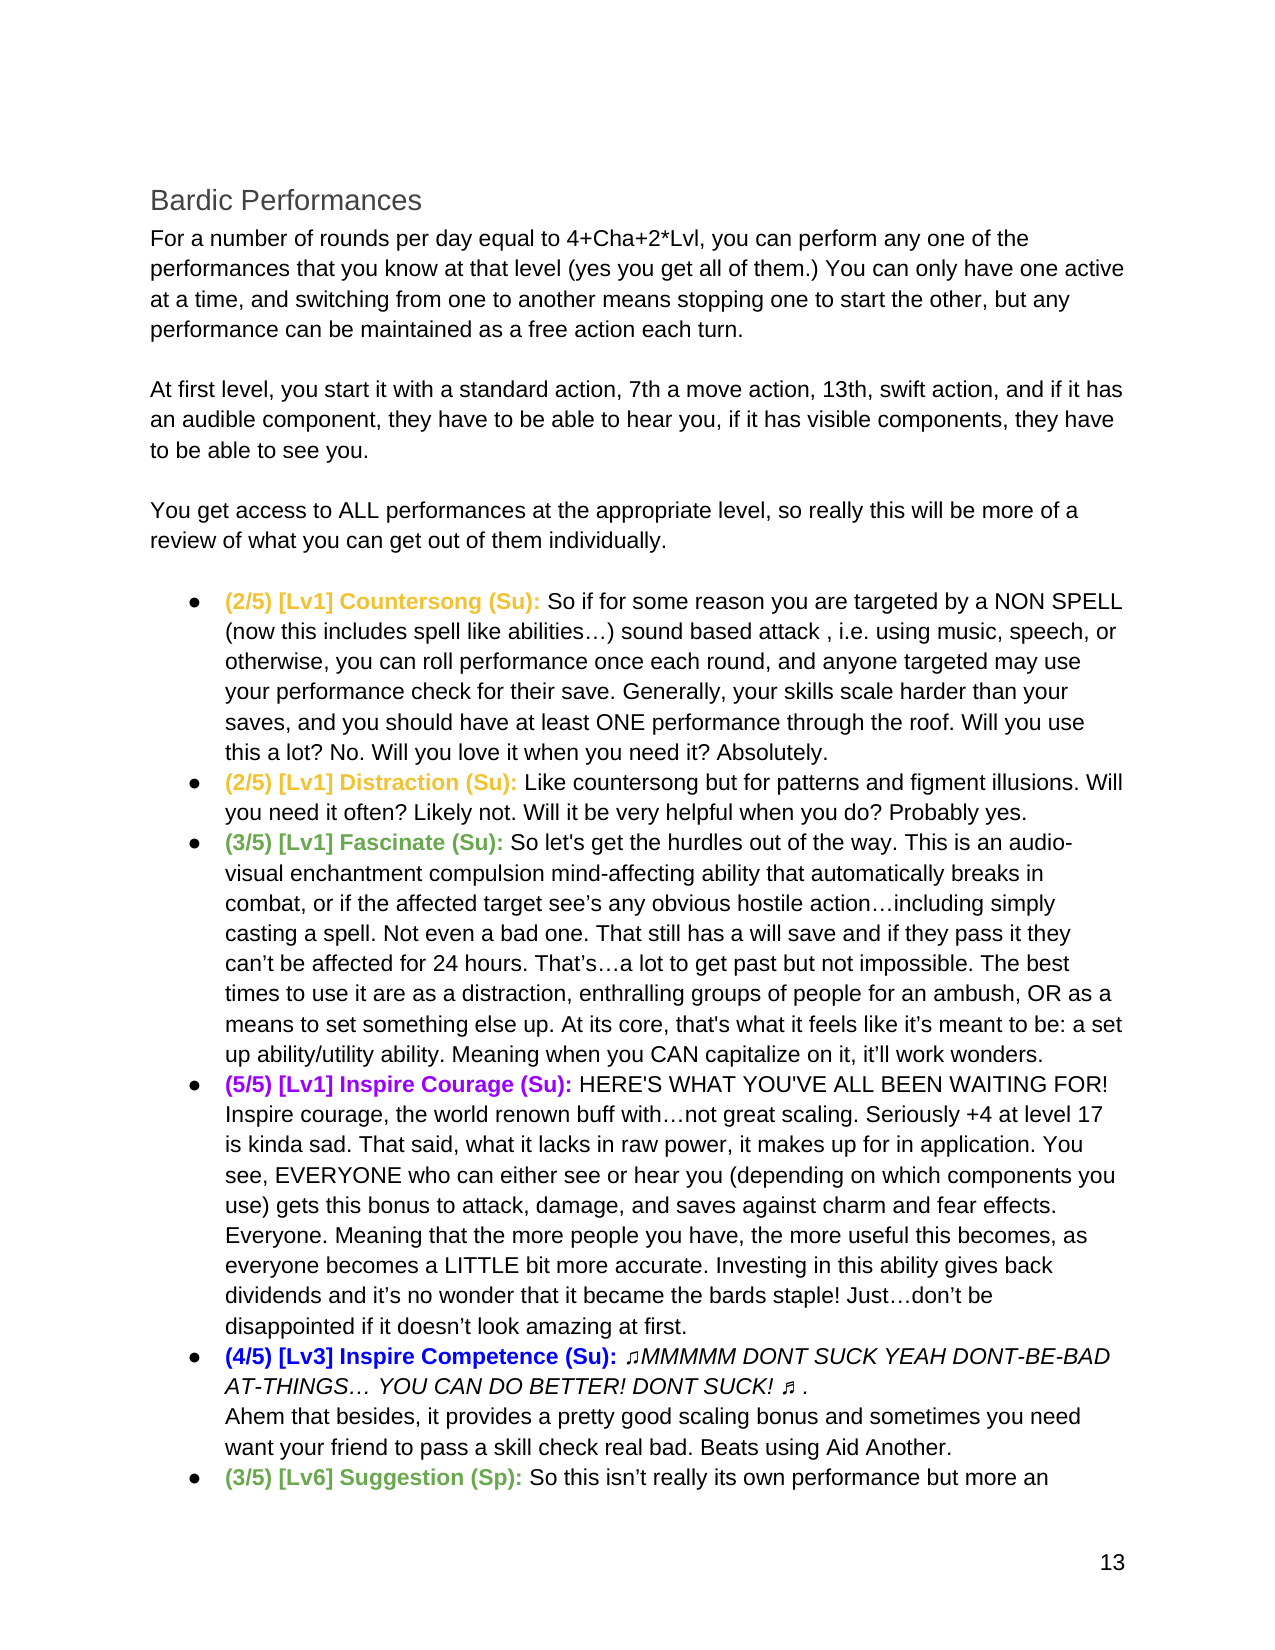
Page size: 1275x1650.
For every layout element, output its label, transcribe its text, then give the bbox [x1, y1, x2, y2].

list (5/5) [Lv1] Inspire Courage (Su): HERE'S WHAT YOU'VE ALL BEEN WAITING FOR! Inspire courage, the world renown buff with…not great scaling. Seriously +4 at level 17 is kinda sad. That said, what it lacks in raw power, it makes up for in application. You see, EVERYONE who can either see or hear you (depending on which components you use) gets this bonus to attack, damage, and saves against charm and fear effects. Everyone. Meaning that the more people you have, the more useful this becomes, as everyone becomes a LITTLE bit more accurate. Investing in this ability gives back dividends and it’s no wonder that it became the bards staple! Just…don’t be disappointed if it doesn’t look amazing at first. [187, 1071, 1125, 1339]
text You get access to ALL performances at the appropriate level, so really this will be more of a review of what you can get out of them individually. [150, 497, 1125, 554]
list (2/5) [Lv1] Countersong (Su): So if for some reason you are targeted by a NON SPELL (now this includes spell like abilities…) sound based attack , i.e. using music, speech, or otherwise, you can roll performance once each round, and anyone targeted may use your performance check for their save. Generally, your skills scale harder than your saves, and you should have at least ONE performance through the roof. Will you use this a lot? No. Will you love it when you need it? Absolutely. [187, 588, 1125, 765]
list (4/5) [Lv3] Inspire Competence (Su): ♫MMMMM DONT SUCK YEAH DONT-BE-BAD AT-THINGS… YOU CAN DO BETTER! DONT SUCK! ♬. Ahem that besides, it provides a pretty good scaling bonus and sometimes you need want your friend to pass a skill check real bad. Beats using Aid Another. [187, 1343, 1125, 1460]
list (3/5) [Lv6] Suggestion (Sp): So this isn’t really its own performance but more an [187, 1464, 1125, 1490]
subtitle Bardic Performances [150, 183, 1125, 217]
list (2/5) [Lv1] Distraction (Su): Like countersong but for patterns and figment illusions. Will you need it often? Likely not. Will it be very helpful when you do? Probably yes. [187, 769, 1125, 826]
list (3/5) [Lv1] Fascinate (Su): So let's get the hurdles out of the way. This is an audio-visual enchantment compulsion mind-affecting ability that automatically breaks in combat, or if the affected target see’s any obvious hostile action…including simply casting a spell. Not even a bad one. That still has a will save and if they pass it they can’t be affected for 24 hours. That’s…a lot to get past but not impossible. The best times to use it are as a distraction, enthralling groups of people for an ambush, OR as a means to set something else up. At its core, that's what it feels like it’s meant to be: a set up ability/utility ability. Meaning when you CAN capitalize on it, it’ll work wonders. [187, 829, 1125, 1067]
text For a number of rounds per day equal to 4+Cha+2*Lvl, you can perform any one of the performances that you know at that level (yes you get all of them.) You can only have one active at a time, and switching from one to another means stopping one to start the other, but any performance can be maintained as a free action each turn. At first level, you start it with a standard action, 7th a move action, 13th, swift action, and if it has an audible component, they have to be able to hear you, if it has visible components, they have to be able to see you. [150, 225, 1125, 463]
